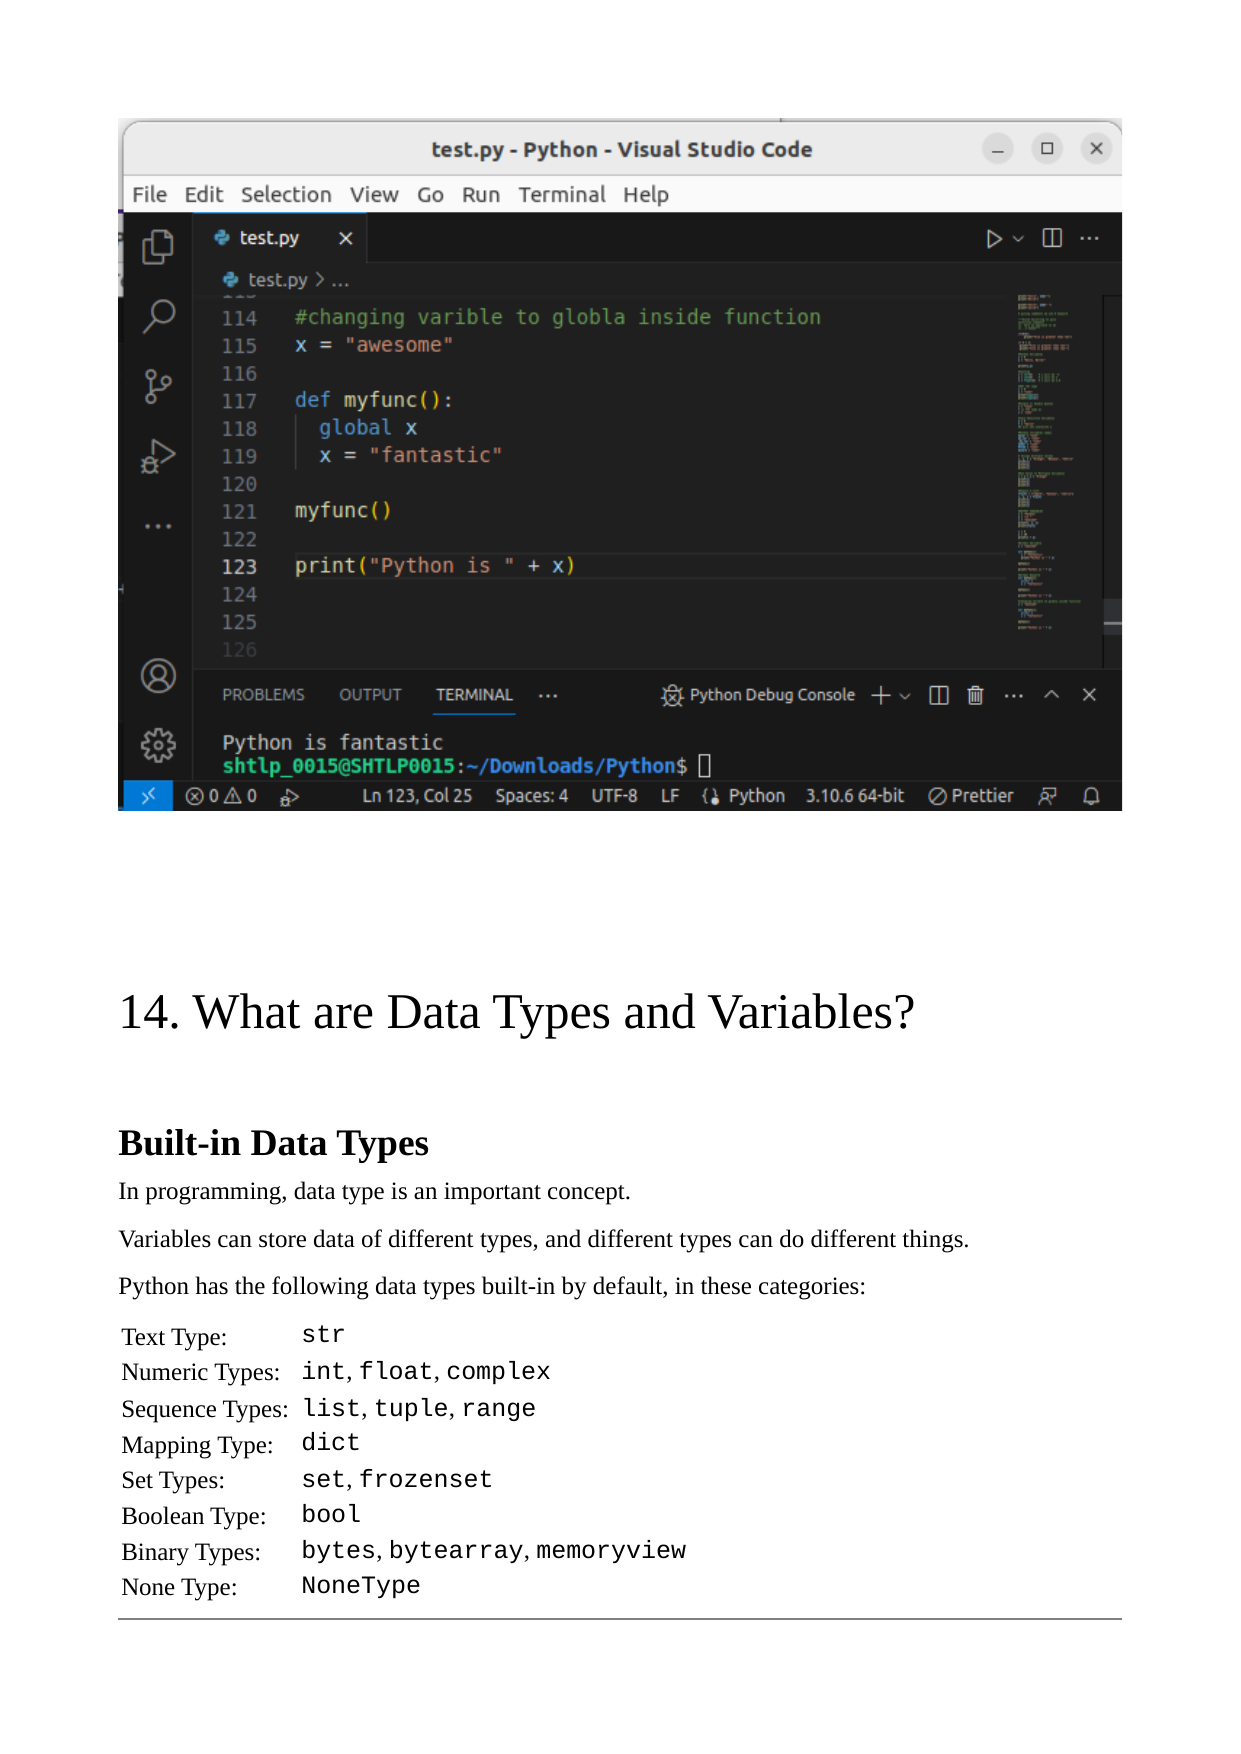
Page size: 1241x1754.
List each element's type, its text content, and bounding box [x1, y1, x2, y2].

table_cell dict [298, 1427, 701, 1461]
table_cell Boolean Type: [118, 1498, 298, 1533]
text In programming, data type is an important concept. [118, 1176, 1122, 1205]
subtitle Built-in Data Types [118, 1120, 1122, 1163]
table_cell set, frozenset [298, 1461, 701, 1498]
table_cell bool [298, 1498, 701, 1533]
table_cell int, float, complex [298, 1354, 701, 1390]
table_header str [298, 1319, 701, 1353]
table_cell Set Types: [118, 1461, 298, 1498]
table_cell NoneType [298, 1569, 701, 1604]
table_cell list, tuple, range [298, 1390, 701, 1427]
subtitle 14. What are Data Types and Variables? [118, 982, 1122, 1039]
table_cell Mapping Type: [118, 1427, 298, 1461]
table_cell bytes, bytearray, memoryview [298, 1533, 701, 1569]
table_cell Numeric Types: [118, 1354, 298, 1390]
picture [118, 118, 1123, 811]
table_cell Sequence Types: [118, 1390, 298, 1427]
table_header Text Type: [118, 1319, 298, 1353]
table_cell Binary Types: [118, 1533, 298, 1569]
text Variables can store data of different types, and different types can do different things. [118, 1224, 1122, 1252]
table_cell None Type: [118, 1569, 298, 1604]
text Python has the following data types built-in by default, in these categories: [118, 1271, 1122, 1300]
